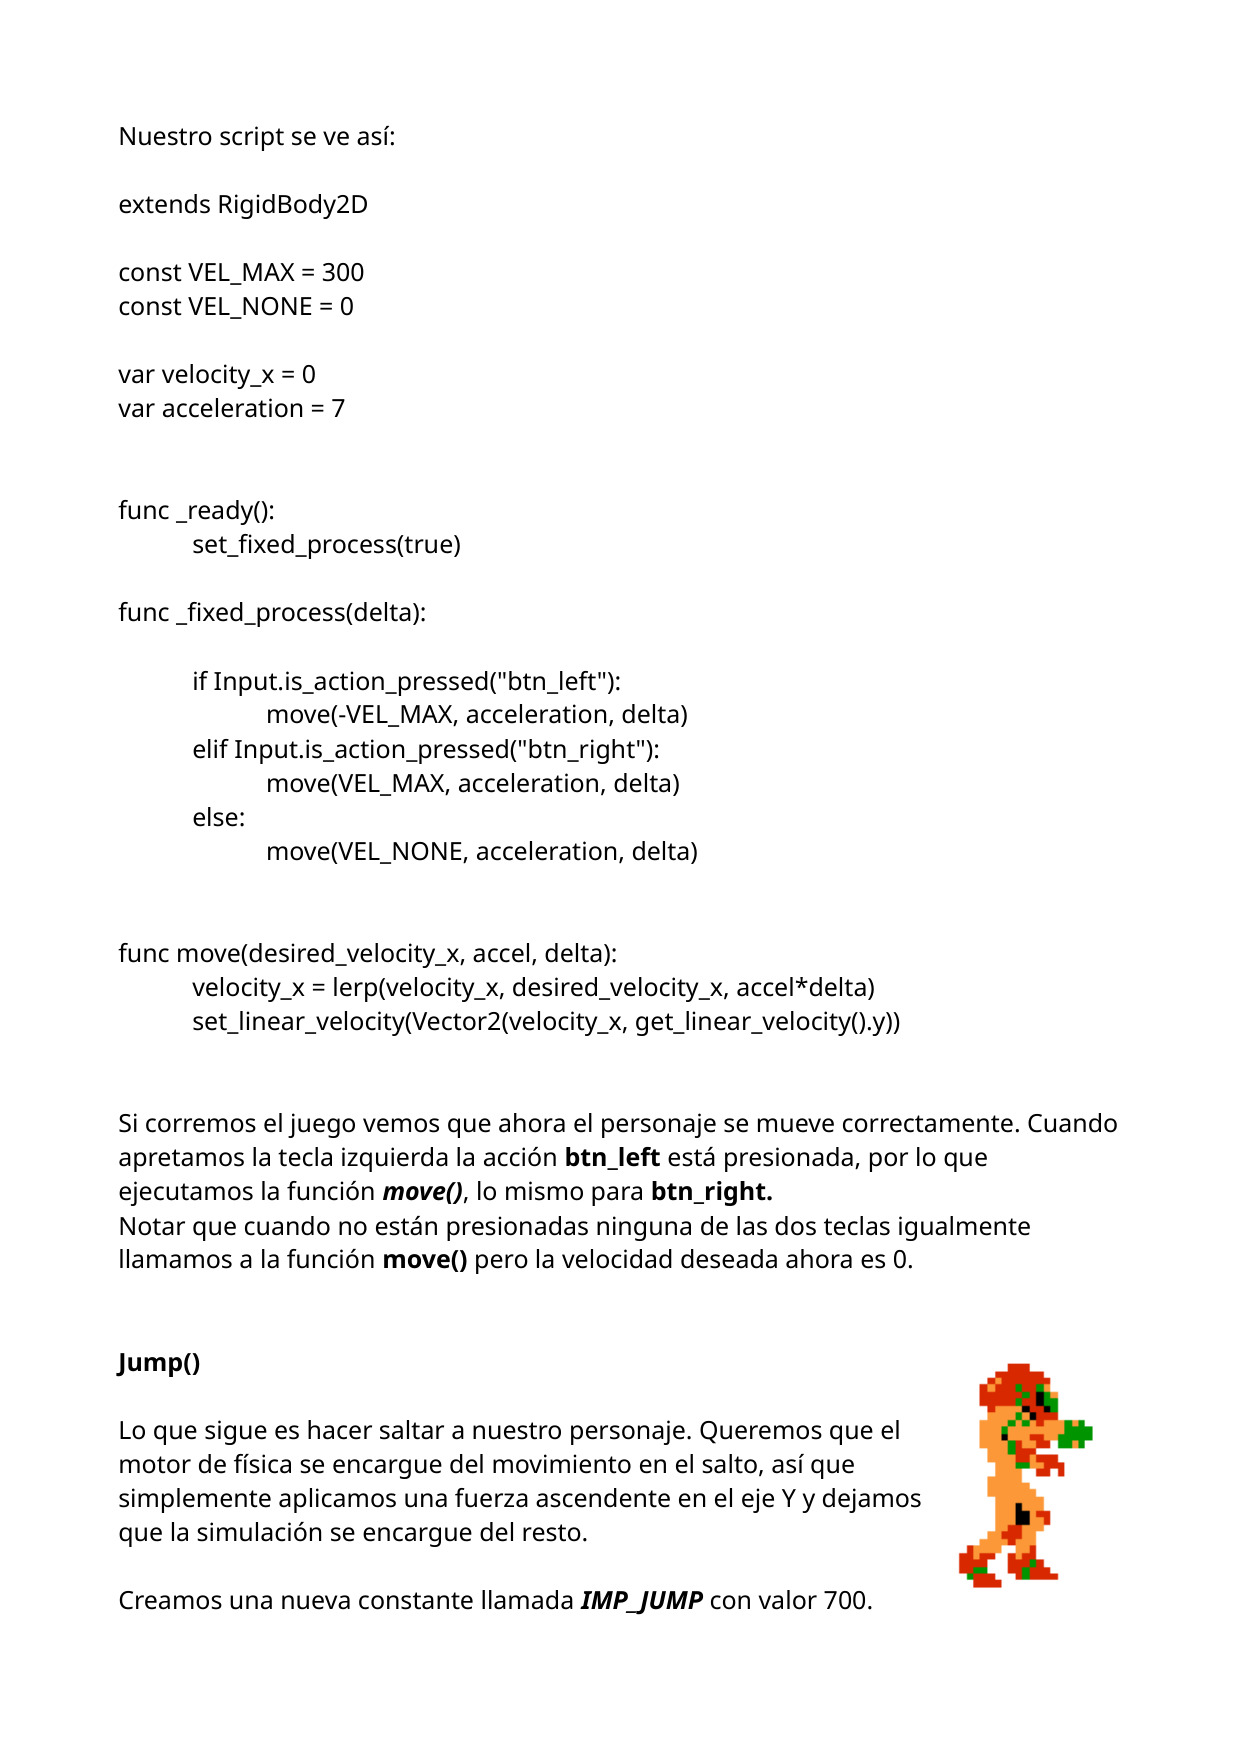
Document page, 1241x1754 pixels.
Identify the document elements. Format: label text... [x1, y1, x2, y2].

text Si corremos el juego vemos que ahora el personaje se mueve correctamente. Cuando apretamos la tecla izquierda la acción btn_left está presionada, por lo que ejecutamos la función move(), lo mismo para btn_right. [118, 1106, 1122, 1208]
text if Input.is_action_pressed("btn_left"): [118, 663, 1122, 697]
text const VEL_MAX = 300 [118, 254, 1122, 288]
text set_fixed_process(true) [118, 527, 1122, 561]
text elif Input.is_action_pressed("btn_right"): [118, 731, 1122, 765]
text Jump() [118, 1344, 939, 1378]
text velocity_x = lerp(velocity_x, desired_velocity_x, accel*delta) [118, 970, 1122, 1004]
text Nuestro script se ve así: [118, 118, 1122, 152]
text Notar que cuando no están presionadas ninguna de las dos teclas igualmente llamamos a la función move() pero la velocidad deseada ahora es 0. [118, 1208, 1122, 1276]
text move(VEL_NONE, acceleration, delta) [118, 833, 1122, 867]
text move(-VEL_MAX, acceleration, delta) [118, 697, 1122, 731]
text Lo que sigue es hacer saltar a nuestro personaje. Queremos que el motor de física se encargue del movimiento en el salto, así que simplemente aplicamos una fuerza ascendente en el eje Y y dejamos que la simulación se encargue del resto. [118, 1412, 939, 1549]
text const VEL_NONE = 0 [118, 288, 1122, 322]
text func _ready(): [118, 493, 1122, 527]
text move(VEL_MAX, acceleration, delta) [118, 765, 1122, 799]
text set_linear_velocity(Vector2(velocity_x, get_linear_velocity().y)) [118, 1004, 1122, 1038]
text extends RigidBody2D [118, 186, 1122, 220]
text func move(desired_velocity_x, accel, delta): [118, 936, 1122, 970]
text Creamos una nueva constante llamada IMP_JUMP con valor 700. [118, 1583, 1122, 1617]
text var acceleration = 7 [118, 391, 1122, 425]
text else: [118, 799, 1122, 833]
text [1107, 1344, 1122, 1378]
text func _fixed_process(delta): [118, 595, 1122, 629]
text var velocity_x = 0 [118, 357, 1122, 391]
picture [939, 1256, 1107, 1591]
